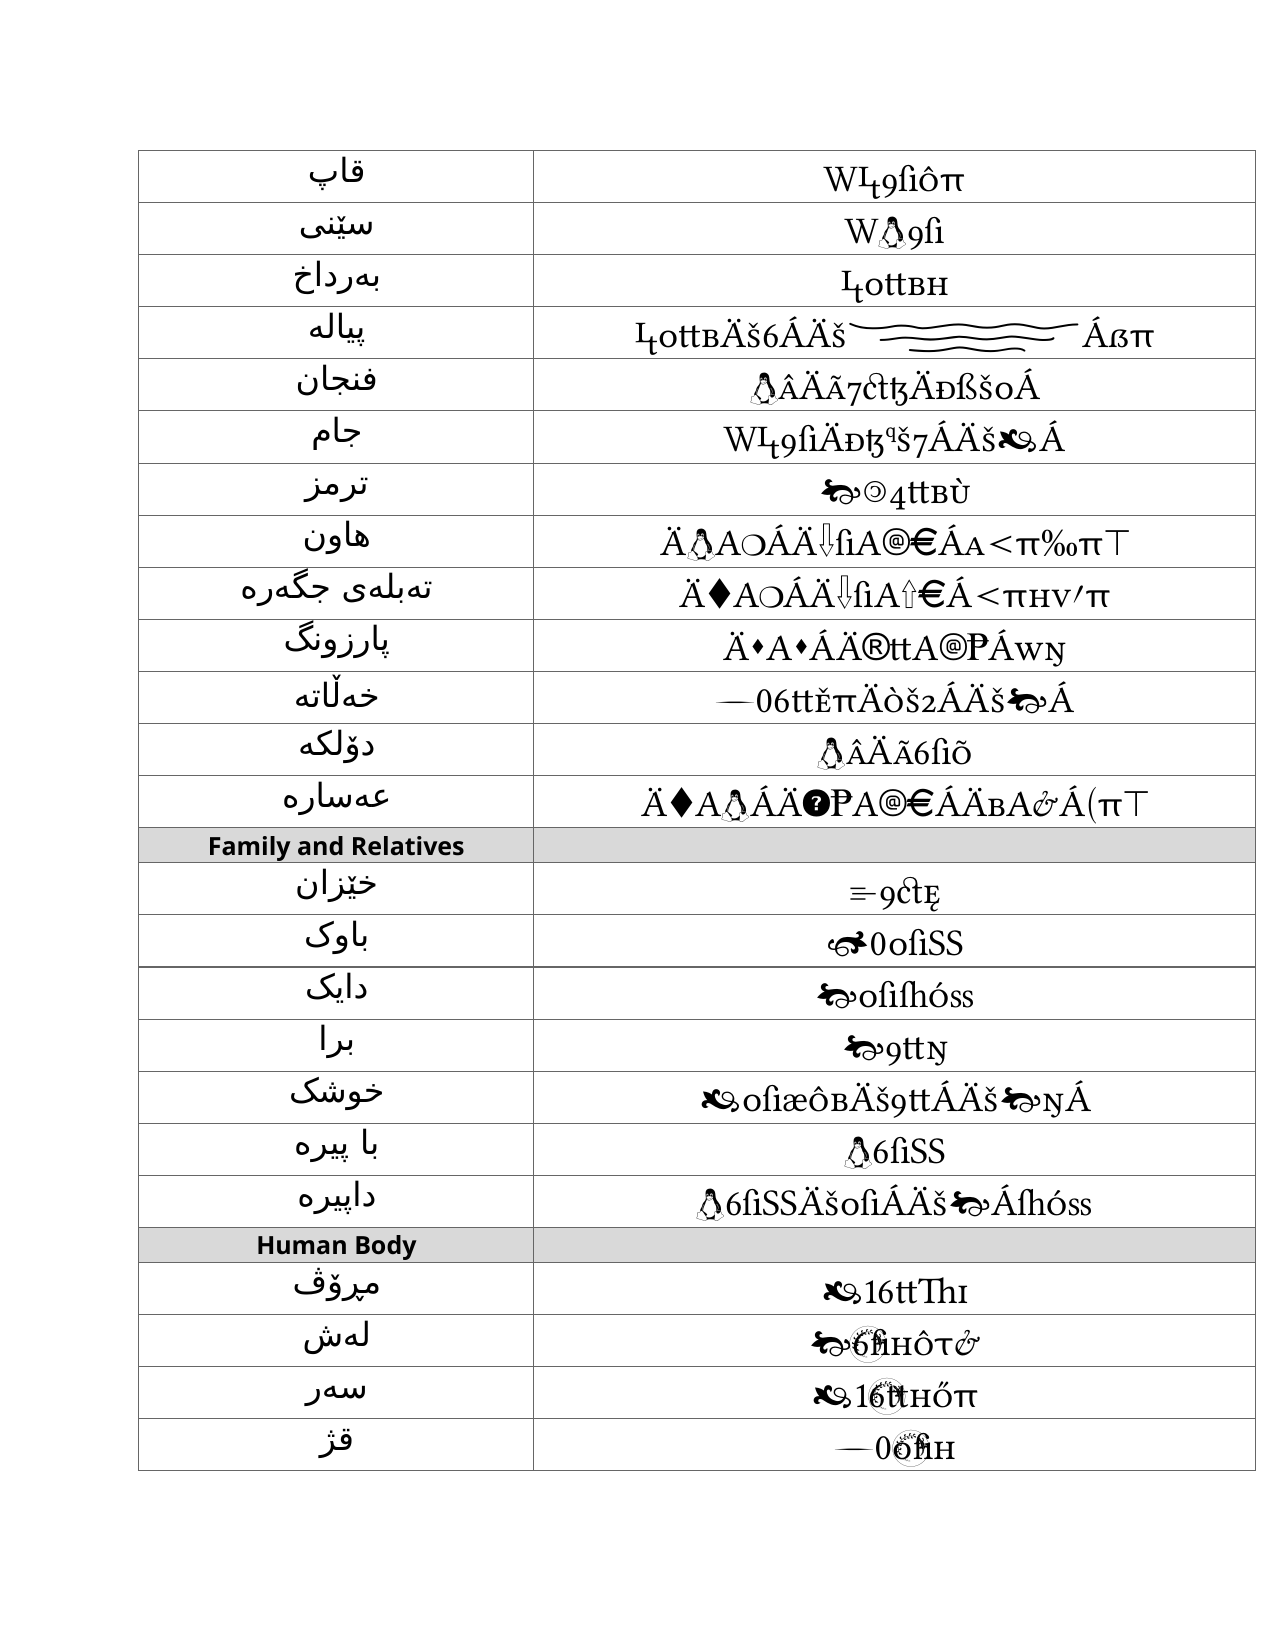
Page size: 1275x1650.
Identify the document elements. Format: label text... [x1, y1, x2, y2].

table_cell ترمز [139, 464, 533, 514]
table_cell  [534, 516, 1255, 567]
table_cell  [534, 620, 1255, 671]
table_cell  [534, 1367, 1255, 1418]
table_cell  [534, 724, 1255, 775]
table_cell دۆلکە [139, 724, 533, 775]
table_cell  [534, 915, 1255, 966]
table_cell  [534, 1020, 1255, 1071]
table_cell  [534, 1176, 1255, 1227]
table_cell  [534, 464, 1255, 514]
table_cell  [534, 863, 1255, 914]
table_cell  [534, 1419, 1255, 1470]
table_cell خەڵاتە [139, 672, 533, 723]
table_cell فنجان [139, 359, 533, 410]
table_cell Human Body [139, 1228, 533, 1262]
table_cell خێزان [139, 863, 533, 914]
table_cell سێنی [139, 203, 533, 254]
table_cell  [534, 1072, 1255, 1123]
table_cell  [534, 1315, 1255, 1366]
table_cell  [534, 307, 1255, 358]
table_cell هاون [139, 516, 533, 567]
table_cell [534, 828, 1255, 862]
table_cell  [534, 968, 1255, 1018]
table_cell  [534, 1124, 1255, 1175]
table_cell قژ [139, 1419, 533, 1470]
table_cell قاپ [139, 151, 533, 202]
table_cell عەسارە [139, 776, 533, 827]
table_cell خوشک [139, 1072, 533, 1123]
table_cell لەش [139, 1315, 533, 1366]
table_cell  [534, 672, 1255, 723]
table_cell جام [139, 411, 533, 462]
table_cell  [534, 411, 1255, 462]
table_cell  [534, 151, 1255, 202]
table_cell  [534, 255, 1255, 306]
table_cell مڕۆڤ [139, 1263, 533, 1314]
table_cell تەبلەی جگەرە [139, 568, 533, 619]
table_cell  [534, 359, 1255, 410]
table_cell با پیرە [139, 1124, 533, 1175]
table_cell  [534, 1263, 1255, 1314]
table_cell پیالە [139, 307, 533, 358]
table_cell Family and Relatives [139, 828, 533, 862]
table_cell  [534, 203, 1255, 254]
table_cell بەرداخ [139, 255, 533, 306]
table_cell پارزونگ [139, 620, 533, 671]
table_cell داپیرە [139, 1176, 533, 1227]
table_cell  [534, 776, 1255, 827]
table_cell [534, 1228, 1255, 1262]
table_cell  [534, 568, 1255, 619]
table_cell برا [139, 1020, 533, 1071]
table_cell دایک [139, 968, 533, 1018]
table_cell باوک [139, 915, 533, 966]
table_cell سەر [139, 1367, 533, 1418]
